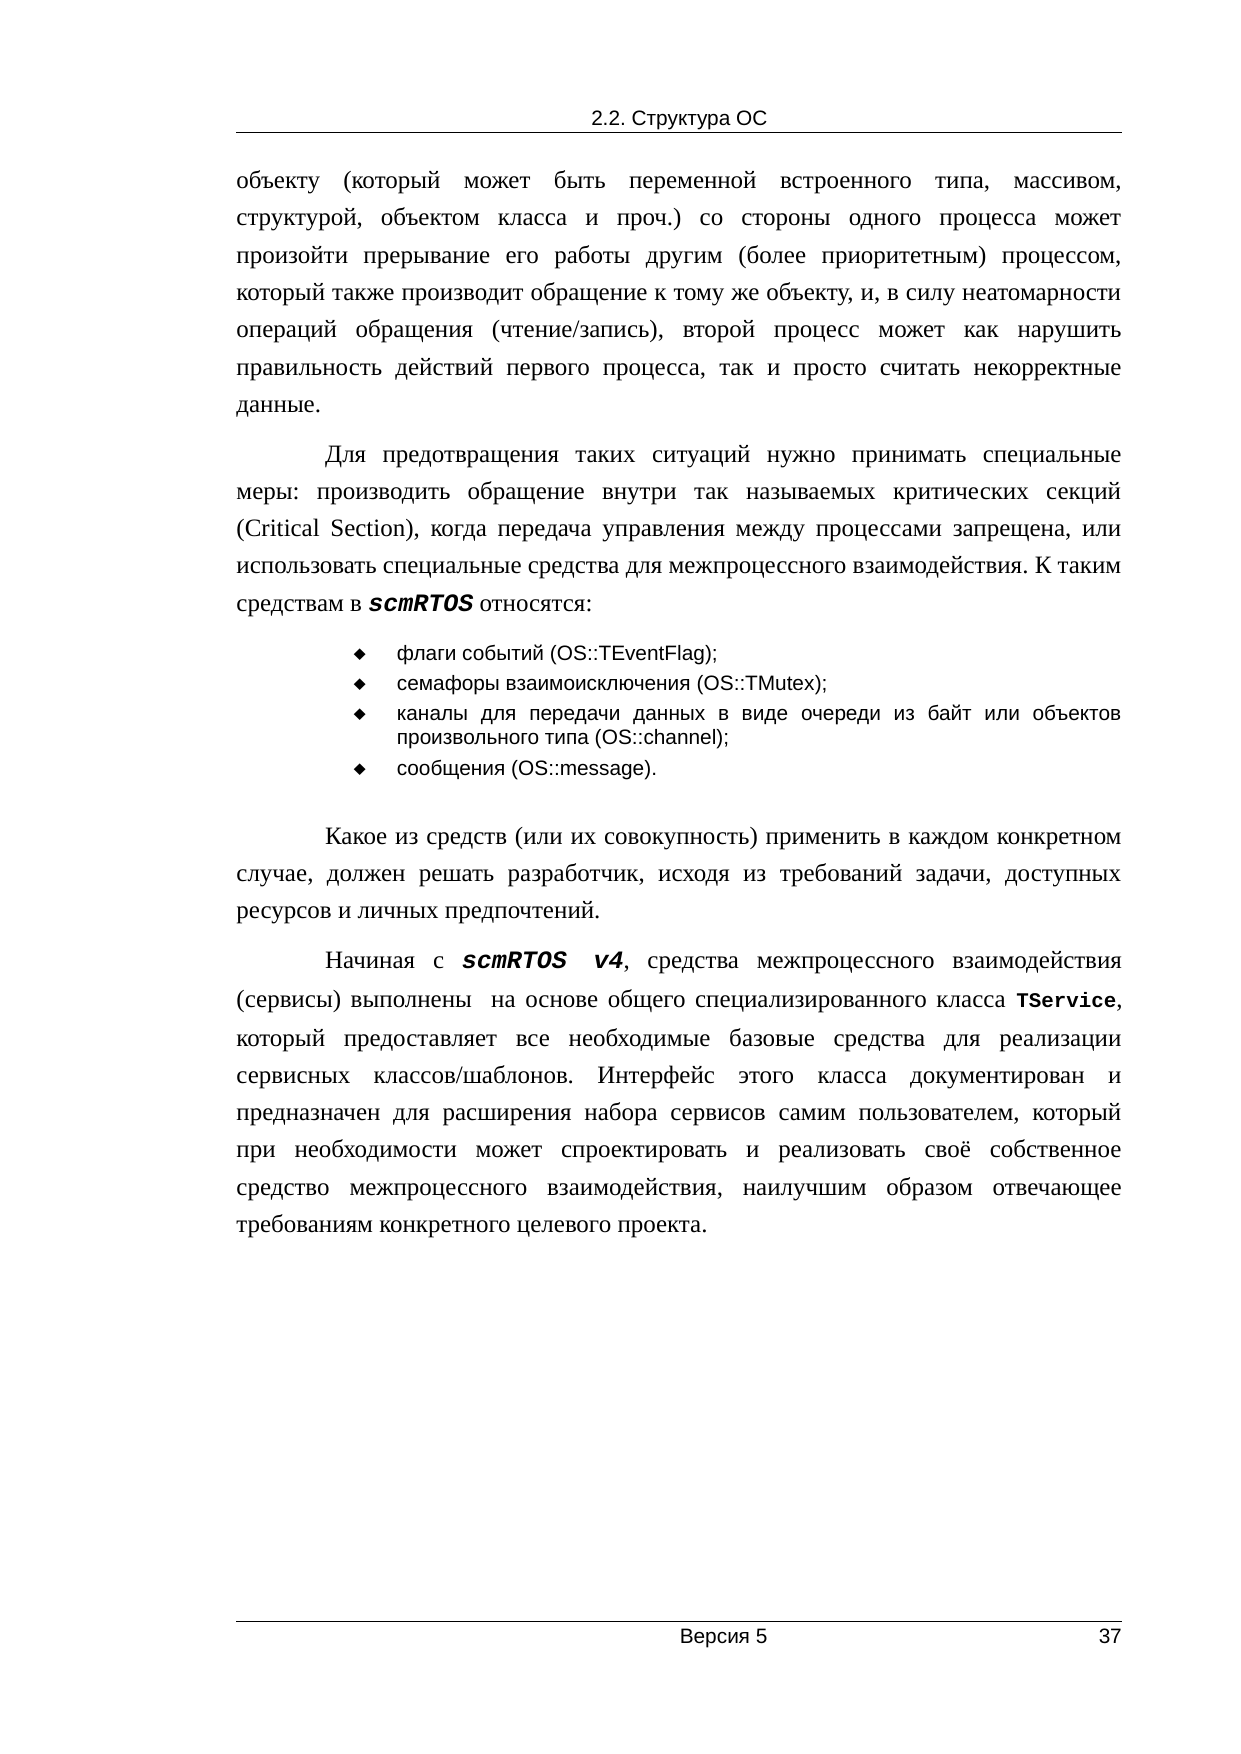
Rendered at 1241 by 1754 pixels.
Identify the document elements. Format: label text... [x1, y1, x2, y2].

list семафоры взаимоисключения (OS::TMutex); [354, 671, 1122, 695]
text объекту (который может быть переменной встроенного типа, массивом, структурой, объектом класса и проч.) со стороны одного процесса может произойти прерывание его работы другим (более приоритетным) процессом, который также производит обращение к тому же объекту, и, в силу неатомарности операций обращения (чтение/запись), второй процесс может как нарушить правильность действий первого процесса, так и просто считать некорректные данные. [236, 165, 1122, 418]
text Для предотвращения таких ситуаций нужно принимать специальные меры: производить обращение внутри так называемых критических секций (Crit⁠ical Section), когда передача управления между процессами запрещена, или использовать специальные средства для межпроцессного взаимодействия. К таким средствам в scmRTOS относятся: [236, 439, 1122, 619]
text Начиная с scmRTOS v4, средства межпроцессного взаимодействия (сервисы) выполнены на основе общего специализированного класса TService, который предоставляет все необходимые базовые средства для реализации сервисных классов/шаблонов. Интерфейс этого класса документирован и предназначен для расширения набора сервисов самим пользователем, который при необходимости может спроектировать и реализовать своё собственное средство межпроцессного взаимодействия, наилучшим образом отвечающее требованиям конкретного целевого проекта. [236, 945, 1122, 1238]
list сообщения (OS::message). [354, 755, 1122, 779]
list каналы для передачи данных в виде очереди из байт или объектов произвольного типа (OS::channel); [354, 701, 1122, 749]
text Какое из средств (или их совокупность) применить в каждом конкретном случае, должен решать разработчик, исходя из требований задачи, доступных ресурсов и личных предпочтений. [236, 821, 1122, 924]
list флаги событий (OS::TEventFlag); [354, 640, 1122, 664]
